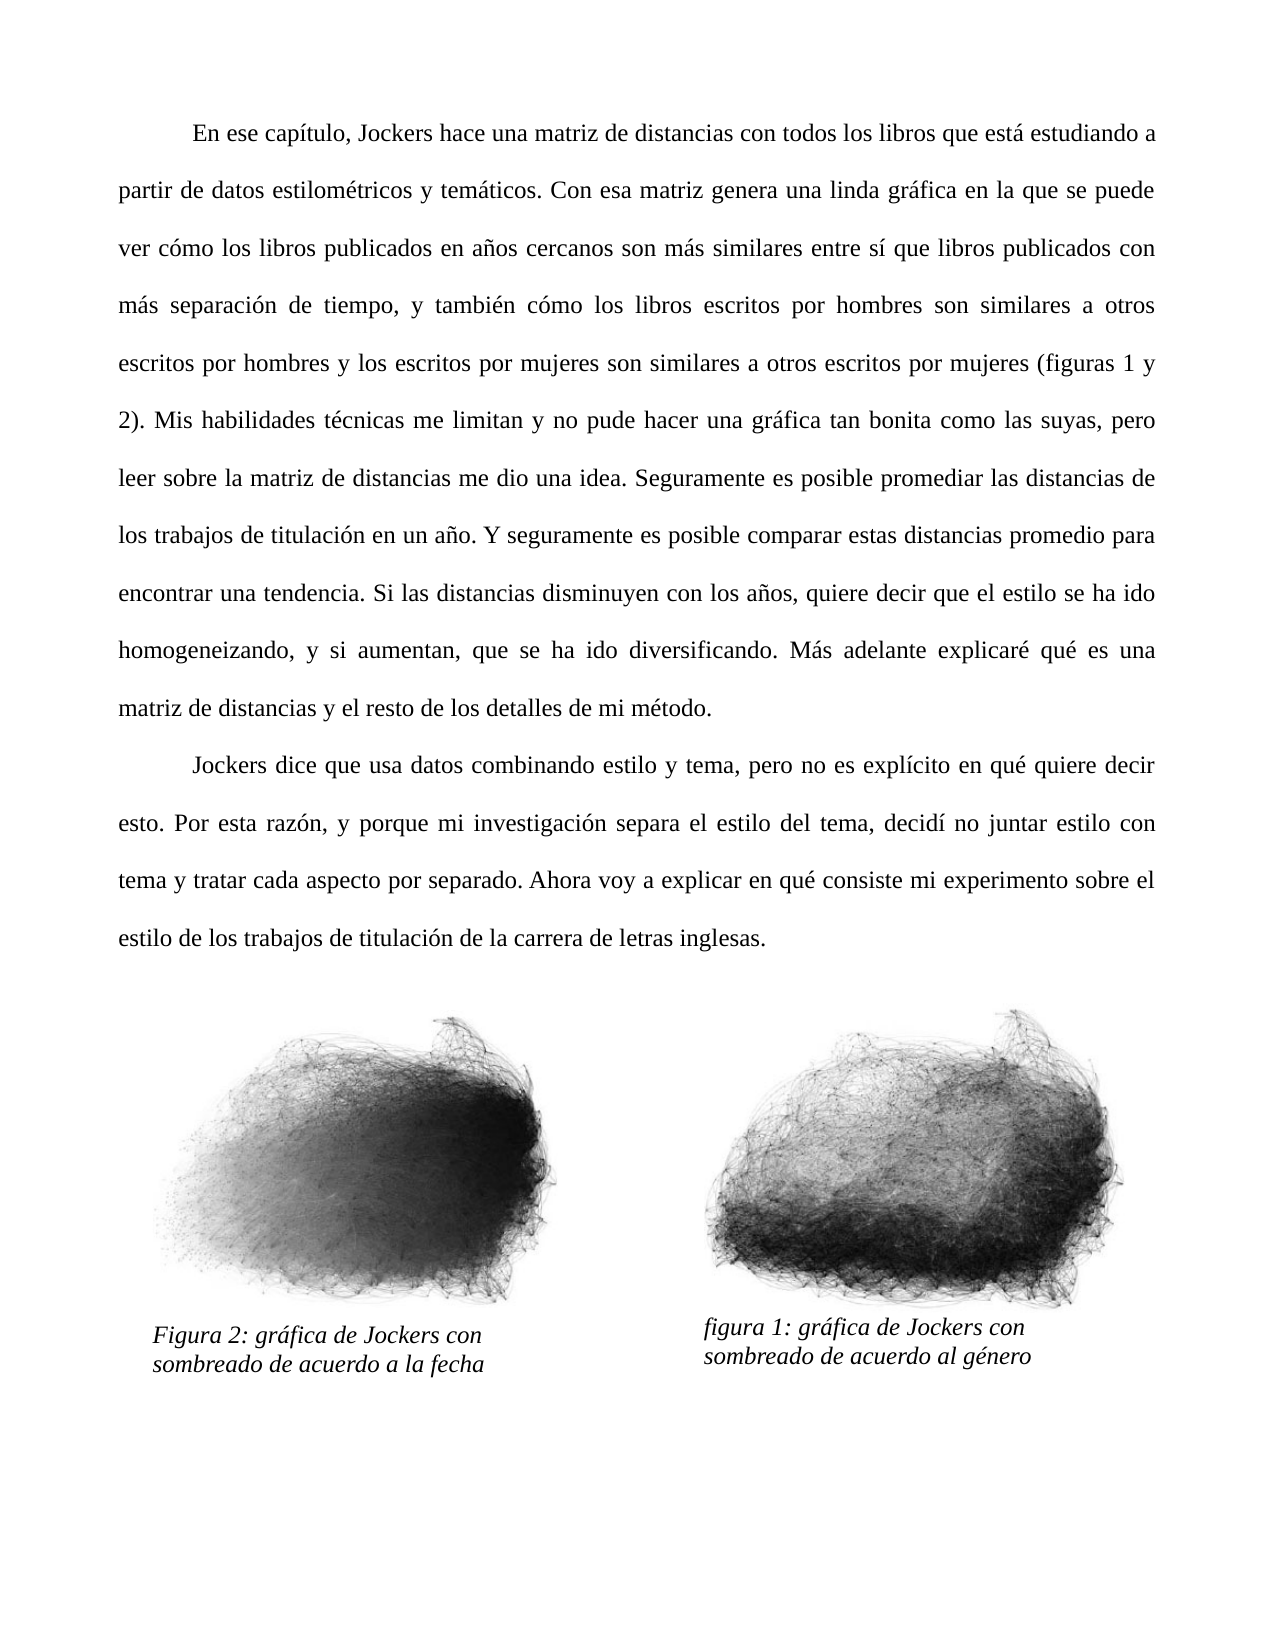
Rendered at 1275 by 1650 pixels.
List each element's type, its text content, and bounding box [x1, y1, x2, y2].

picture [703, 1003, 1126, 1313]
text Jockers dice que usa datos combinando estilo y tema, pero no es explícito en qué quiere decir esto. Por esta razón, y porque mi investigación separa el estilo del tema, decidí no juntar estilo con tema y tratar cada aspecto por separado. Ahora voy a explicar en qué consiste mi experimento sobre el estilo de los trabajos de titulación de la carrera de letras inglesas. [118, 751, 1157, 952]
picture [152, 1010, 559, 1308]
text En ese capítulo, Jockers hace una matriz de distancias con todos los libros que está estudiando a partir de datos estilométricos y temáticos. Con esa matriz genera una linda gráfica en la que se puede ver cómo los libros publicados en años cercanos son más similares entre sí que libros publicados con más separación de tiempo, y también cómo los libros escritos por hombres son similares a otros escritos por hombres y los escritos por mujeres son similares a otros escritos por mujeres (figuras 1 y 2). Mis habilidades técnicas me limitan y no pude hacer una gráfica tan bonita como las suyas, pero leer sobre la matriz de distancias me dio una idea. Seguramente es posible promediar las distancias de los trabajos de titulación en un año. Y seguramente es posible comparar estas distancias promedio para encontrar una tendencia. Si las distancias disminuyen con los años, quiere decir que el estilo se ha ido homogeneizando, y si aumentan, que se ha ido diversificando. Más adelante explicaré qué es una matriz de distancias y el resto de los detalles de mi método. [118, 118, 1157, 722]
text Figura 2: gráfica de Jockers con sombreado de acuerdo a la fecha [152, 1308, 558, 1377]
text figura 1: gráfica de Jockers con sombreado de acuerdo al género [704, 1313, 1125, 1370]
